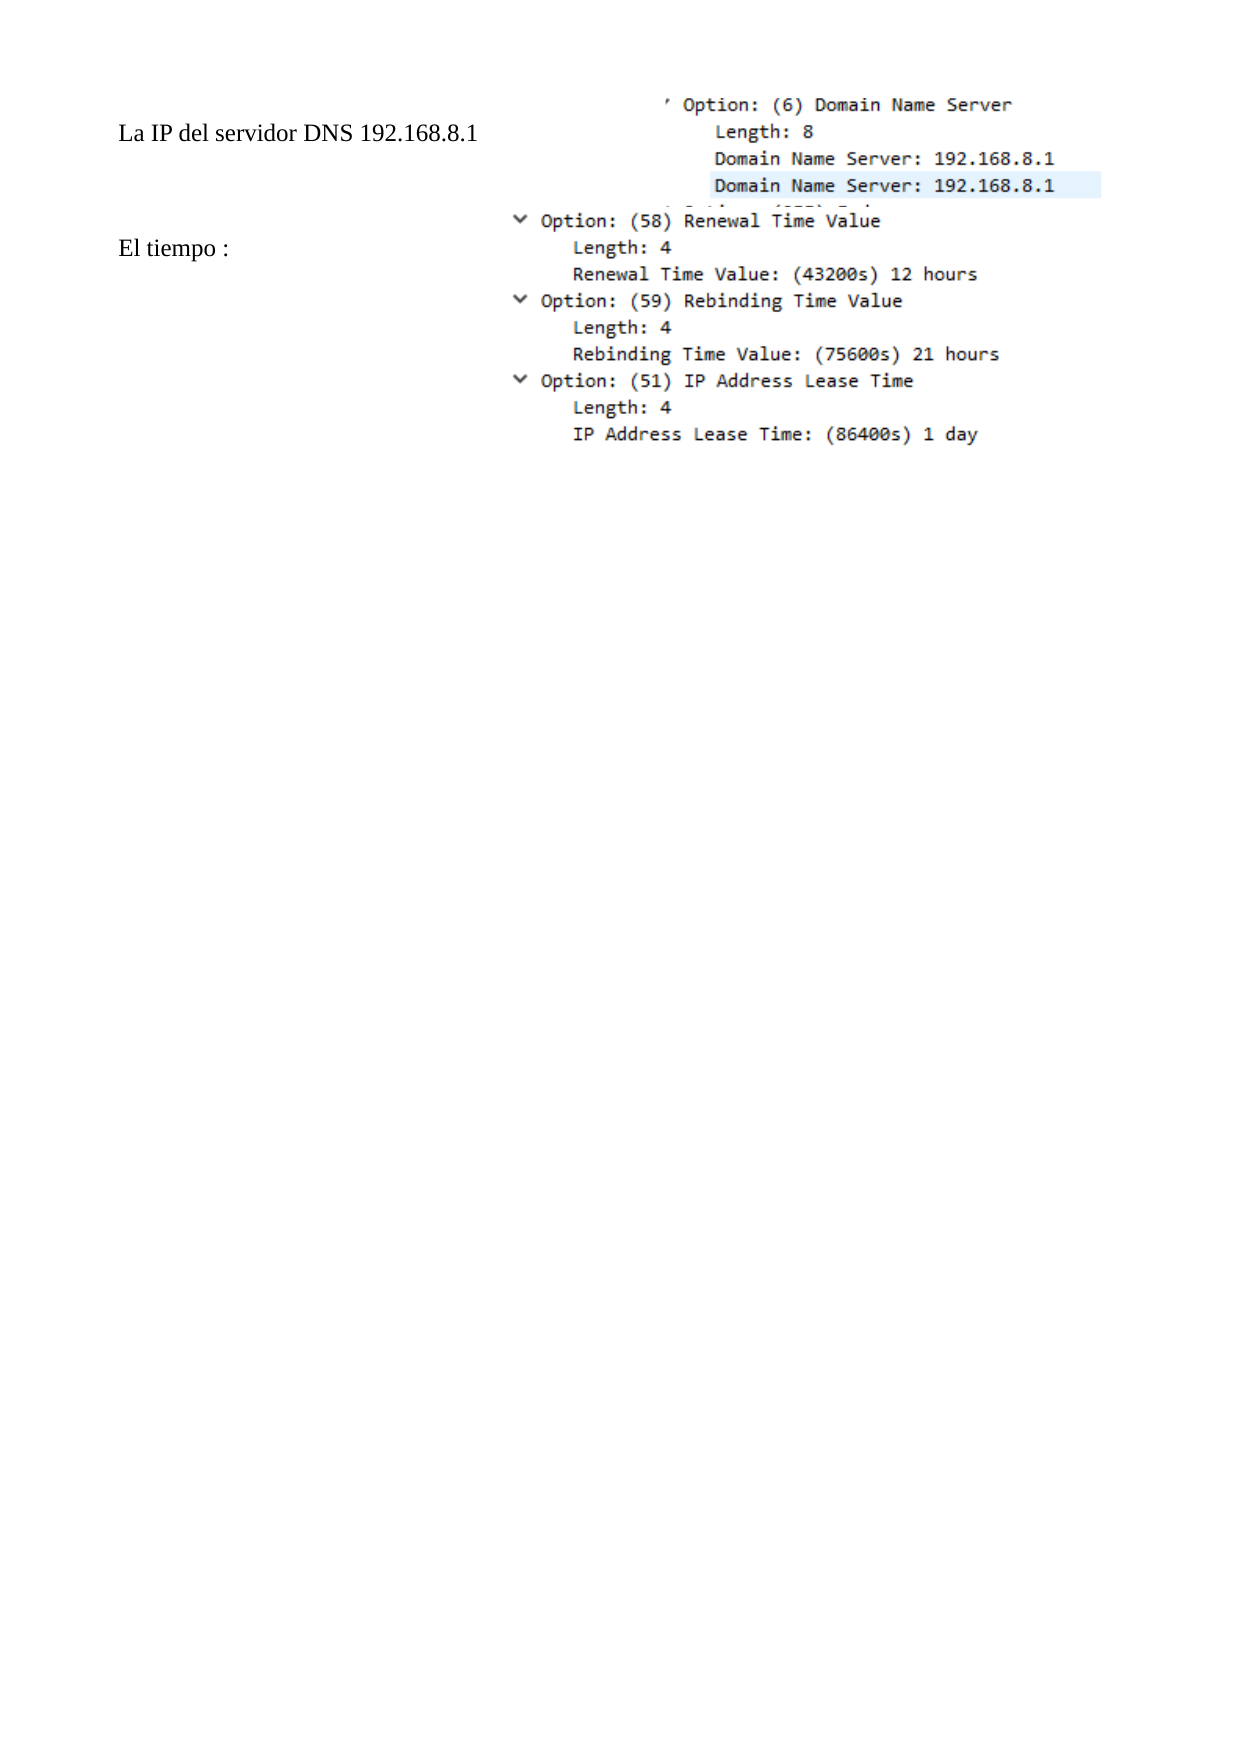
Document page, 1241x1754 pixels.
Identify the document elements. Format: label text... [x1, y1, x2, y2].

text El tiempo : [118, 233, 504, 262]
text [1102, 233, 1122, 262]
text La IP del servidor DNS 192.168.8.1 [118, 118, 665, 147]
picture [504, 98, 1102, 450]
